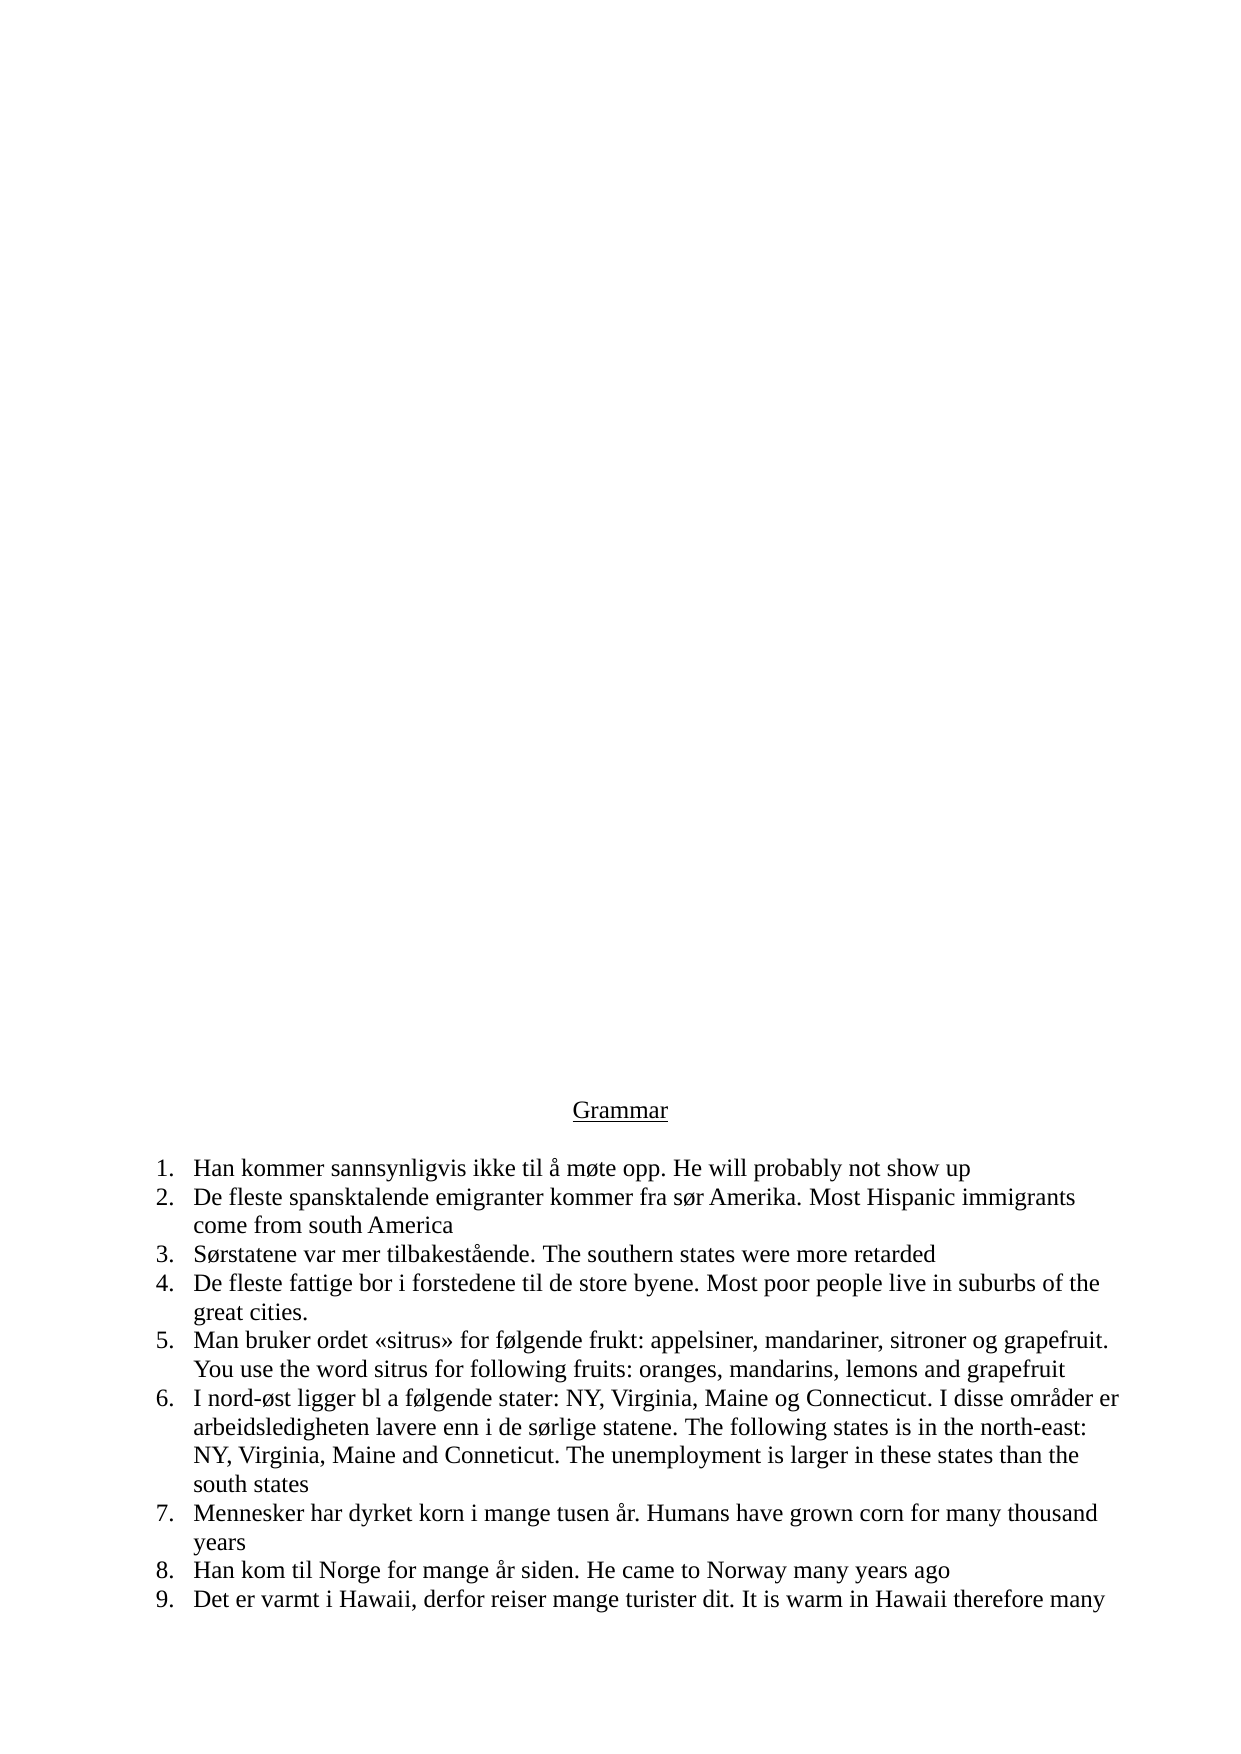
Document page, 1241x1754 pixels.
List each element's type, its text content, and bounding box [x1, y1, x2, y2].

list Han kommer sannsynligvis ikke til å møte opp. He will probably not show up [156, 1153, 1122, 1182]
list De fleste spansktalende emigranter kommer fra sør Amerika. Most Hispanic immigrants come from south America [156, 1182, 1122, 1239]
list Han kom til Norge for mange år siden. He came to Norway many years ago [156, 1556, 1122, 1584]
list Mennesker har dyrket korn i mange tusen år. Humans have grown corn for many thousand years [156, 1498, 1122, 1556]
list I nord-øst ligger bl a følgende stater: NY, Virginia, Maine og Connecticut. I disse områder er arbeidsledigheten lavere enn i de sørlige statene. The following states is in the north-east: NY, Virginia, Maine and Conneticut. The unemployment is larger in these states than the south states [156, 1383, 1122, 1498]
text Grammar [118, 1096, 1122, 1124]
list De fleste fattige bor i forstedene til de store byene. Most poor people live in suburbs of the great cities. [156, 1268, 1122, 1326]
list Det er varmt i Hawaii, derfor reiser mange turister dit. It is warm in Hawaii therefore many [156, 1584, 1122, 1613]
list Sørstatene var mer tilbakestående. The southern states were more retarded [156, 1239, 1122, 1268]
list Man bruker ordet «sitrus» for følgende frukt: appelsiner, mandariner, sitroner og grapefruit. You use the word sitrus for following fruits: oranges, mandarins, lemons and grapefruit [156, 1326, 1122, 1383]
